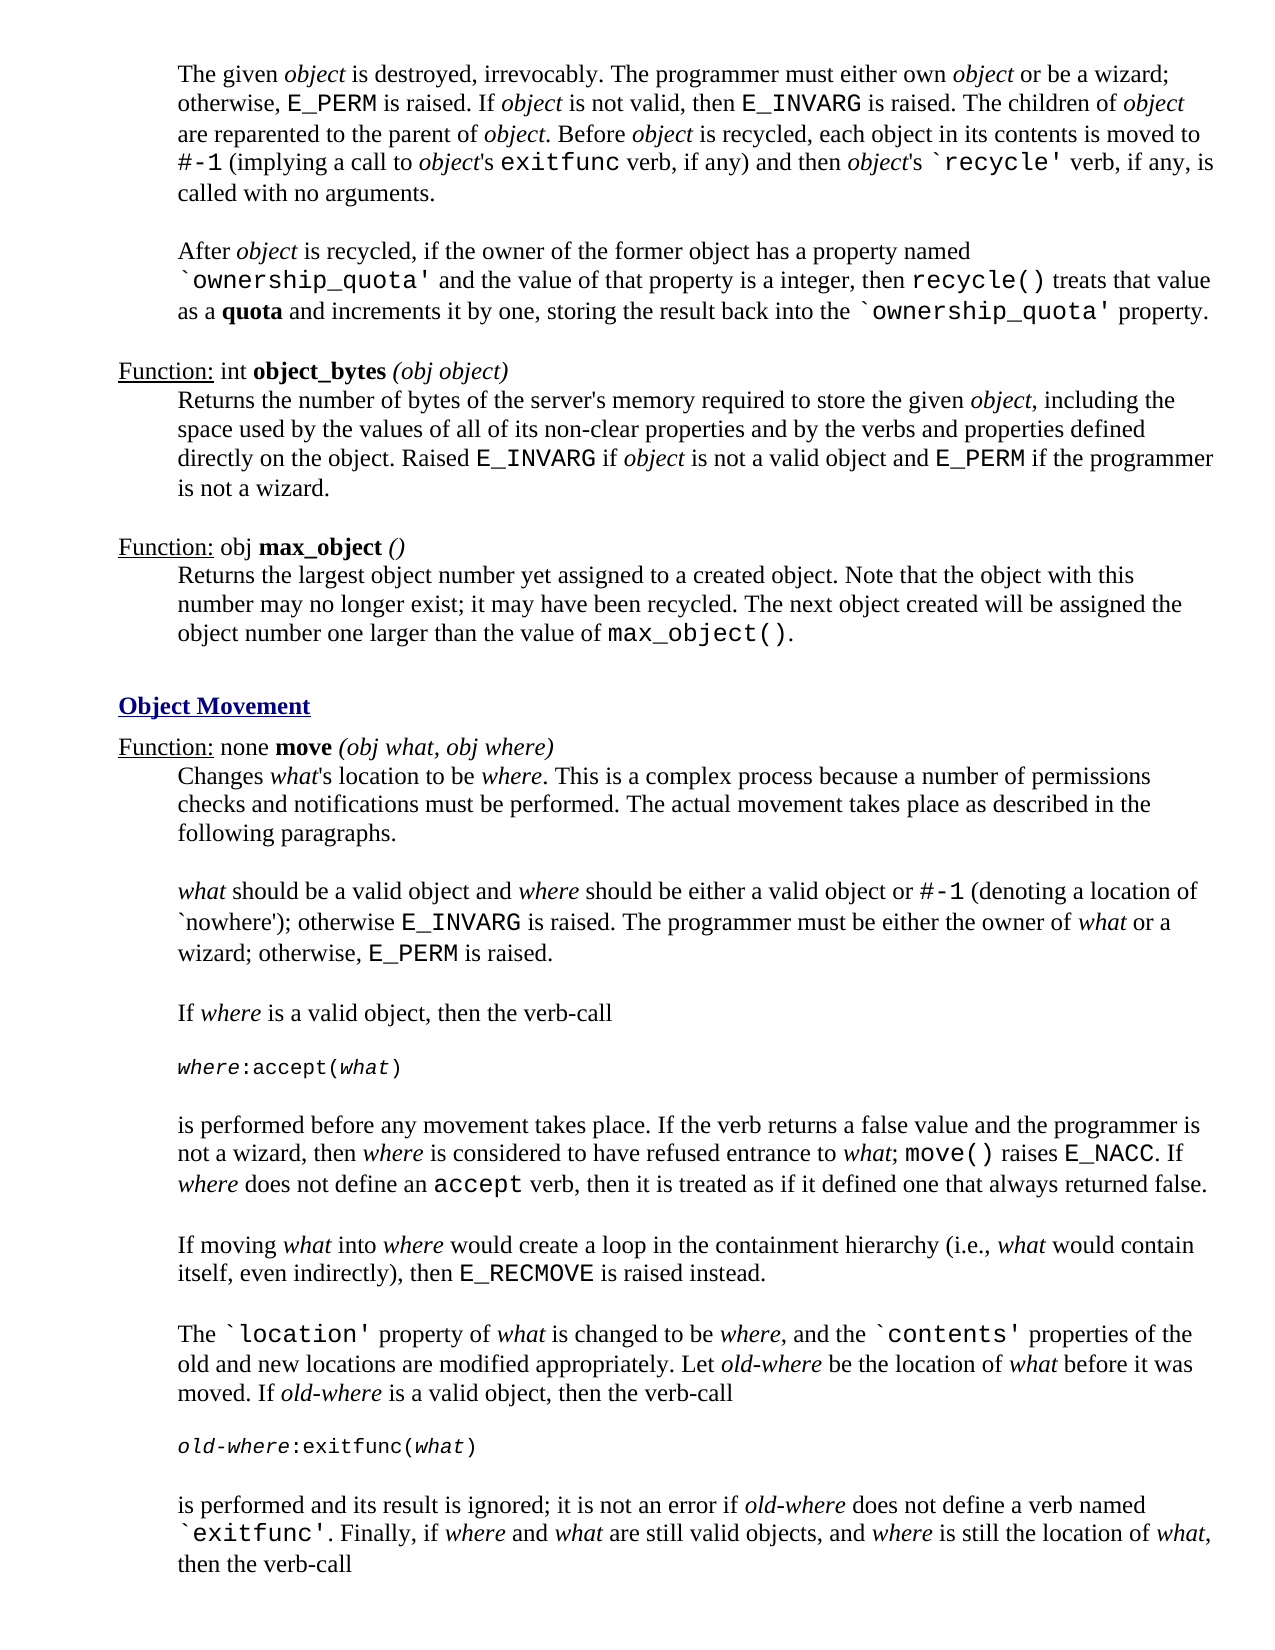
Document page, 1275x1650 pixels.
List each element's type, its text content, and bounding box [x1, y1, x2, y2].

list After object is recycled, if the owner of the former object has a property named `ownership_quota' and the value of that property is a integer, then recycle() treats that value as a quota and increments it by one, storing the result back into the `ownership_quota' property. [177, 236, 1216, 327]
list Returns the number of bytes of the server's memory required to store the given object, including the space used by the values of all of its non-clear properties and by the verbs and properties defined directly on the object. Raised E_INVARG if object is not a valid object and E_PERM if the programmer is not a wizard. [177, 385, 1216, 502]
list what should be a valid object and where should be either a valid object or #-1 (denoting a location of `nowhere'); otherwise E_INVARG is raised. The programmer must be either the owner of what or a wizard; otherwise, E_PERM is raised. [177, 876, 1216, 969]
subtitle Object Movement [118, 691, 1216, 719]
list is performed before any movement takes place. If the verb returns a false value and the programmer is not a wizard, then where is considered to have refused entrance to what; move() raises E_NACC. If where does not define an accept verb, then it is treated as if it defined one that always returned false. [177, 1110, 1216, 1200]
text where:accept(what) [177, 1057, 1216, 1080]
list The `location' property of what is changed to be where, and the `contents' properties of the old and new locations are modified appropriately. Let old-where be the location of what before it was moved. If old-where is a valid object, then the verb-call [177, 1319, 1216, 1407]
subtitle Function: none move (obj what, obj where) [118, 732, 1216, 761]
list is performed and its result is ignored; it is not an error if old-where does not define a verb named `exitfunc'. Finally, if where and what are still valid objects, and where is still the location of what, then the verb-call [177, 1490, 1216, 1578]
list The given object is destroyed, irrevocably. The programmer must either own object or be a wizard; otherwise, E_PERM is raised. If object is not valid, then E_INVARG is raised. The children of object are reparented to the parent of object. Before object is recycled, each object in its contents is moved to #-1 (implying a call to object's exitfunc verb, if any) and then object's `recycle' verb, if any, is called with no arguments. [177, 59, 1216, 207]
list If moving what into where would create a loop in the containment hierarchy (i.e., what would contain itself, even indirectly), then E_RECMOVE is raised instead. [177, 1230, 1216, 1289]
subtitle Function: obj max_object () [118, 532, 1216, 560]
text old-where:exitfunc(what) [177, 1437, 1216, 1460]
list Changes what's location to be where. This is a complex process because a number of permissions checks and notifications must be performed. The actual movement takes place as described in the following paragraphs. [177, 761, 1216, 847]
list Returns the largest object number yet assigned to a created object. Note that the object with this number may no longer exist; it may have been recycled. The next object created will be assigned the object number one larger than the value of max_object(). [177, 560, 1216, 649]
subtitle Function: int object_bytes (obj object) [118, 356, 1216, 385]
list If where is a valid object, then the verb-call [177, 998, 1216, 1027]
